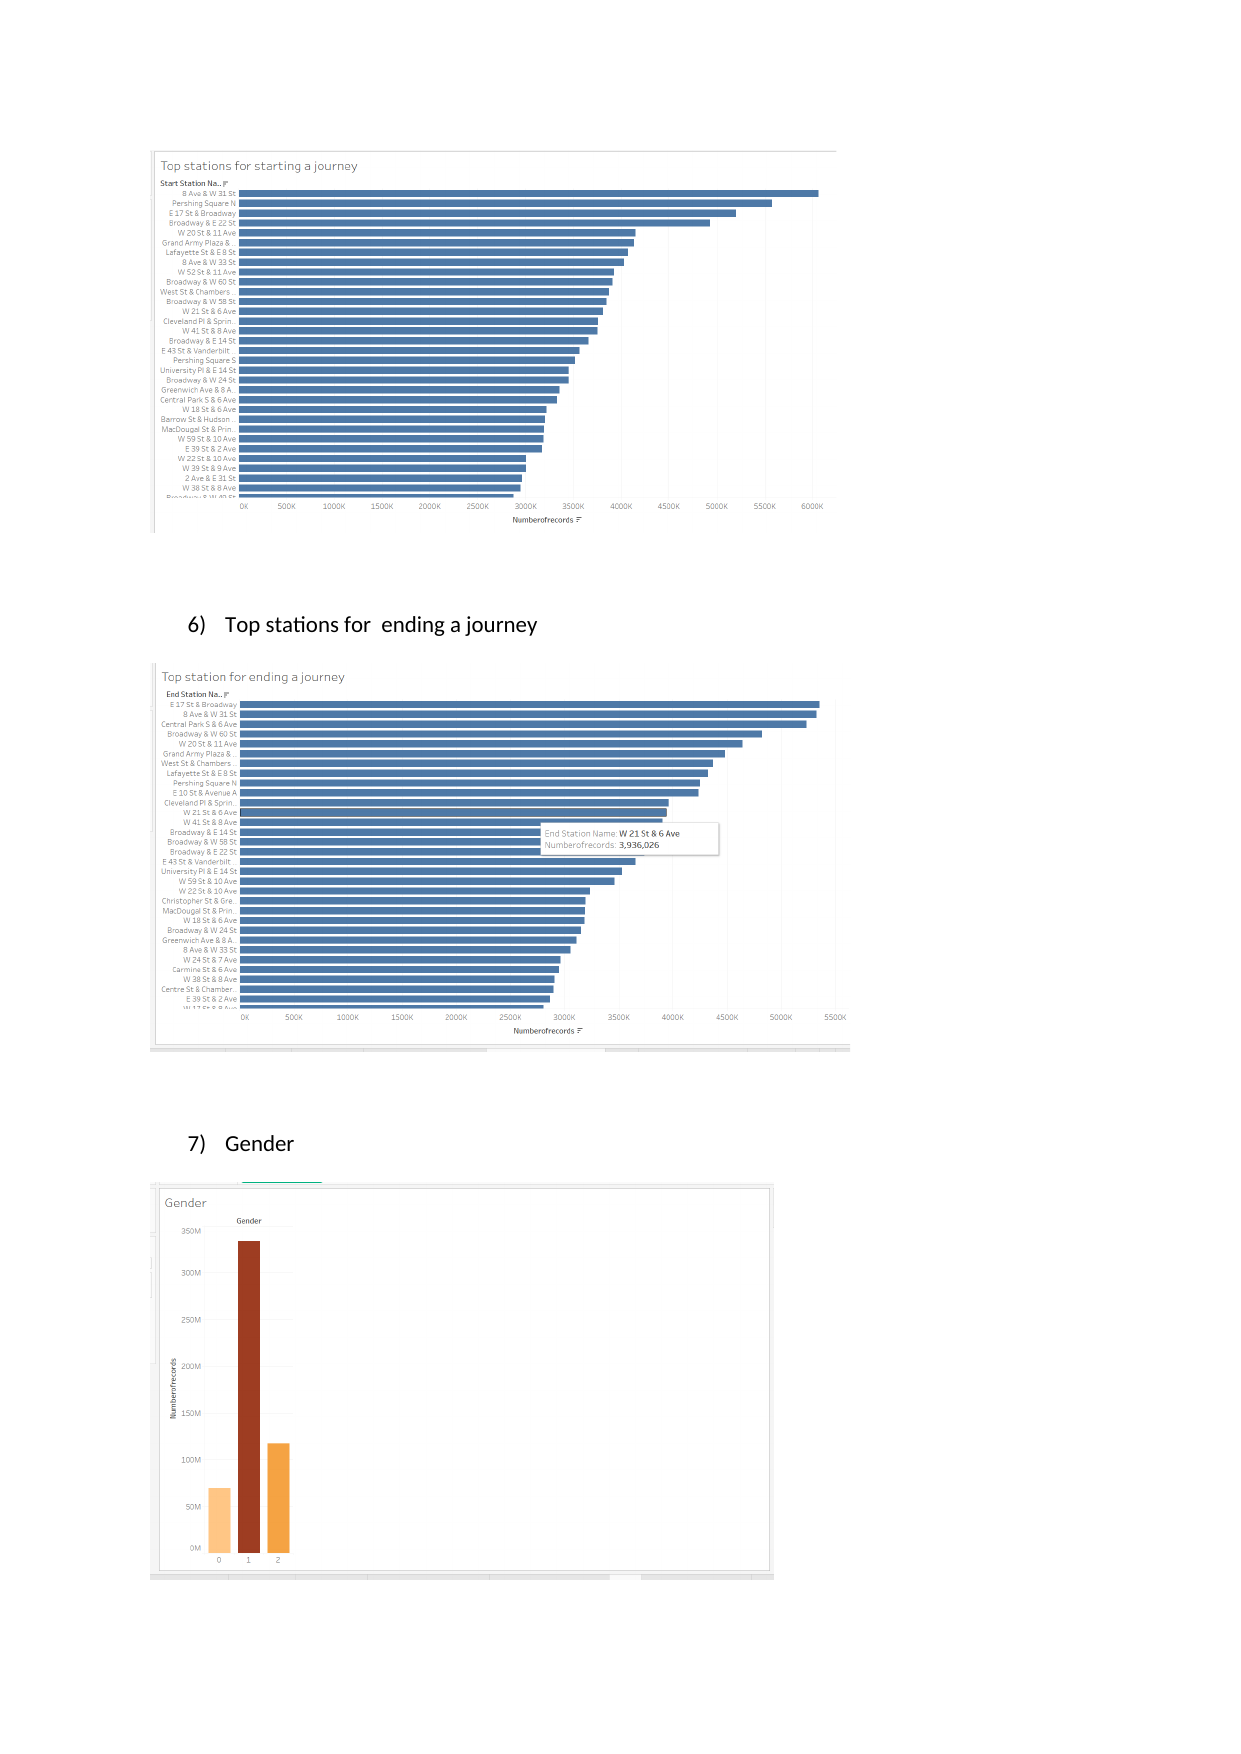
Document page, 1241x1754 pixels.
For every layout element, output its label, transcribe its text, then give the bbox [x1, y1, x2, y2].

list Gender [187, 1129, 1090, 1157]
list Top stations for ending a journey [187, 611, 1090, 638]
